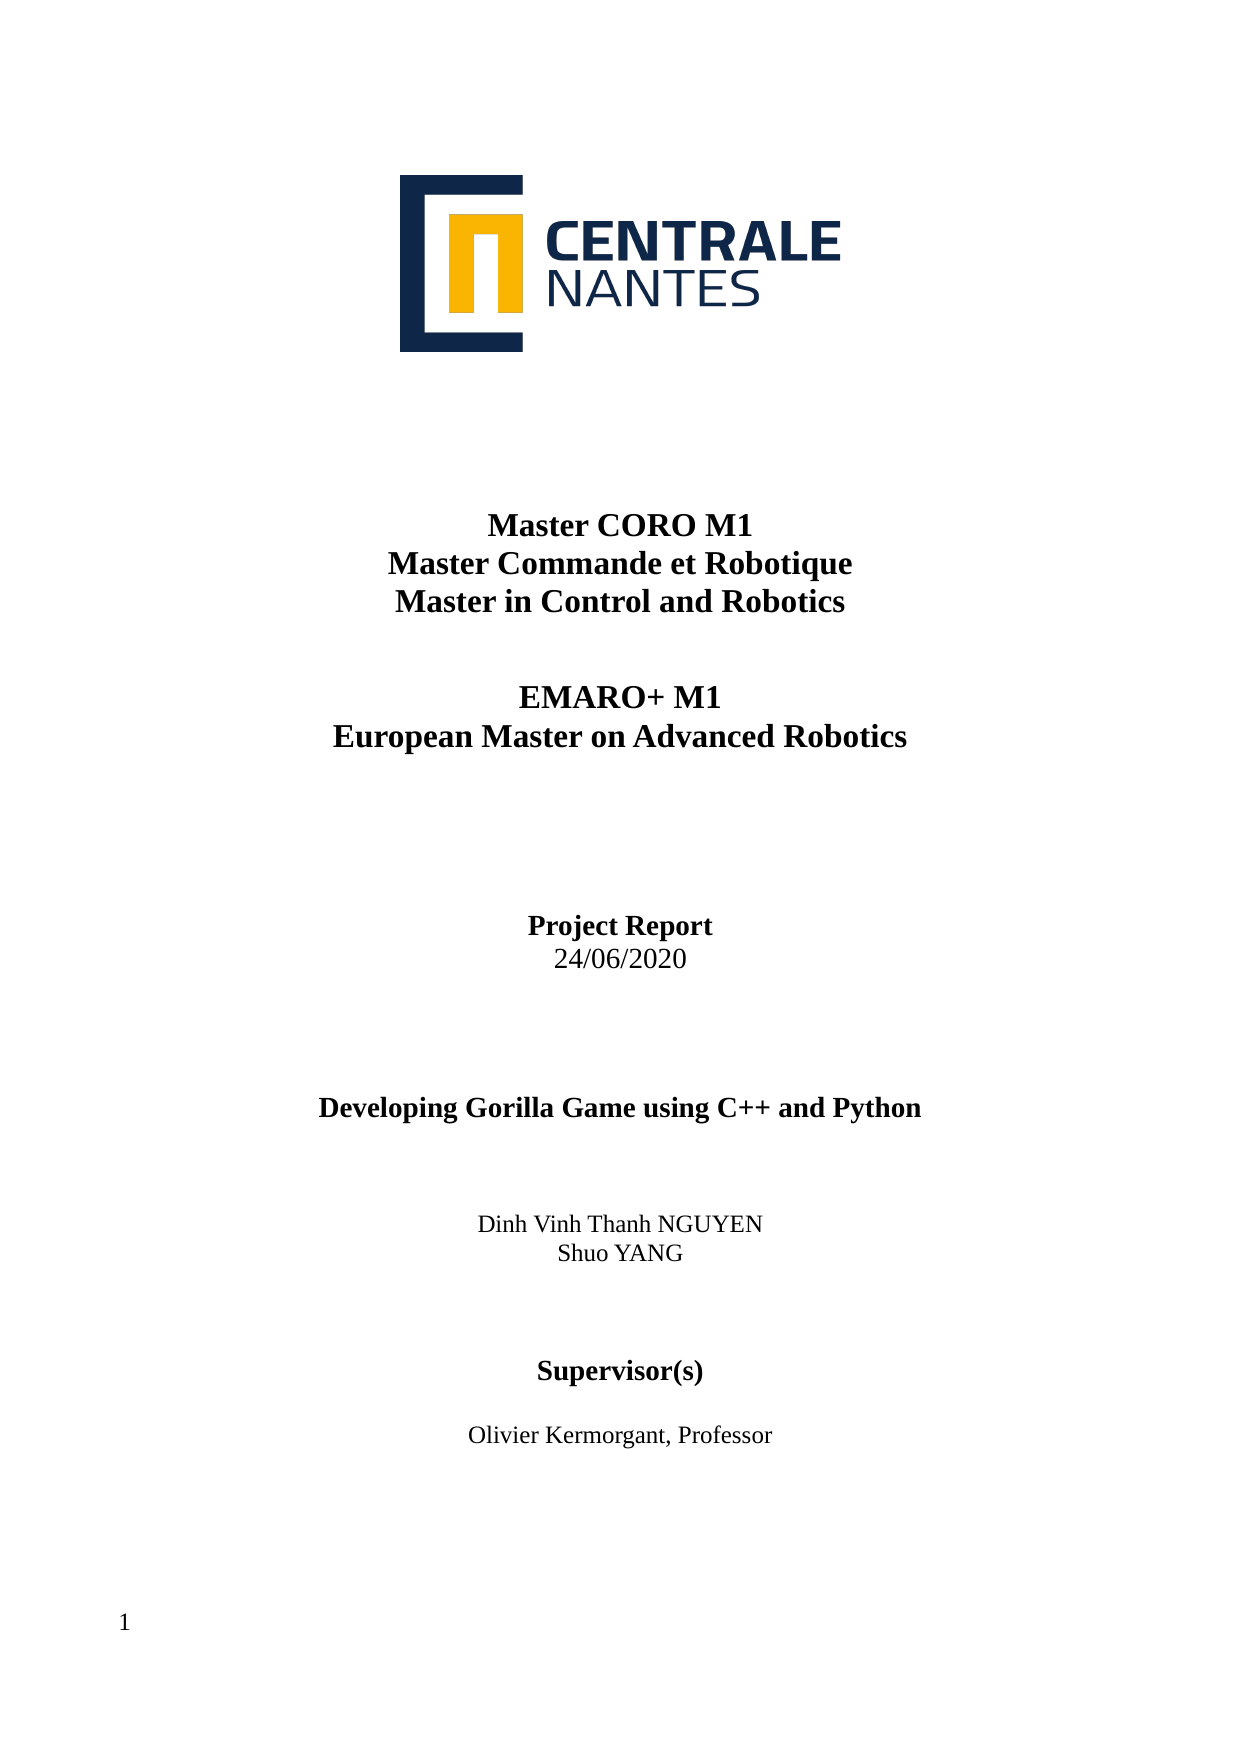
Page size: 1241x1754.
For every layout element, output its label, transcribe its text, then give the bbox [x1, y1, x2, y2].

text Project Report 24/06/2020 [118, 908, 1122, 975]
text Supervisor(s) [118, 1353, 1122, 1387]
text EMARO+ M1 European Master on Advanced Robotics [118, 678, 1122, 754]
text Olivier Kermorgant, Professor [118, 1420, 1122, 1449]
text Shuo YANG [118, 1238, 1122, 1267]
text Master CORO M1 Master Commande et Robotique Master in Control and Robotics [118, 505, 1122, 620]
text Dinh Vinh Thanh NGUYEN [118, 1209, 1122, 1238]
text Developing Gorilla Game using C++ and Python [118, 1090, 1122, 1123]
picture [400, 175, 841, 352]
